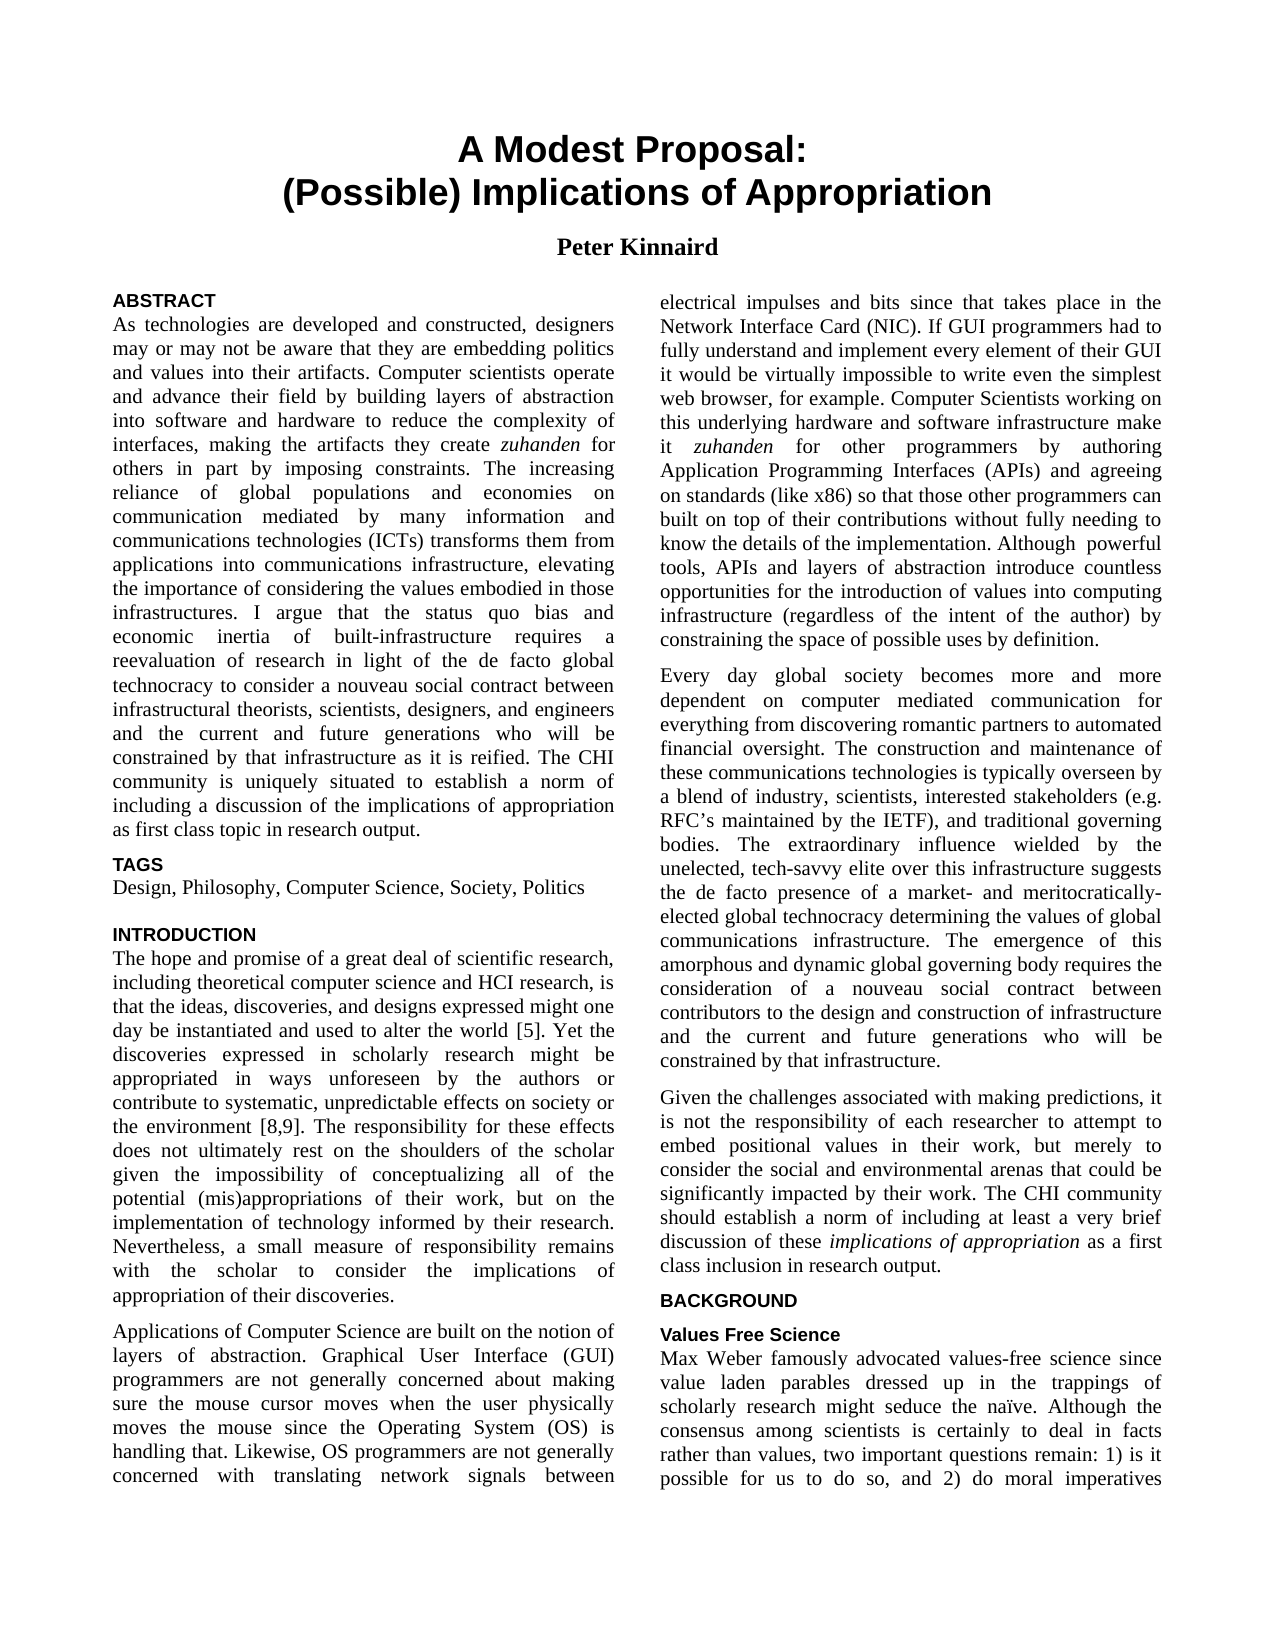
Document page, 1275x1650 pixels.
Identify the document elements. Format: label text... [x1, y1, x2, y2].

text Every day global society becomes more and more dependent on computer mediated communication for everything from discovering romantic partners to automated financial oversight. The construction and maintenance of these communications technologies is typically overseen by a blend of industry, scientists, interested stakeholders (e.g. RFC’s maintained by the IETF), and traditional governing bodies. The extraordinary influence wielded by the unelected, tech-savvy elite over this infrastructure suggests the de facto presence of a market- and meritocratically-elected global technocracy determining the values of global communications infrastructure. The emergence of this amorphous and dynamic global governing body requires the consideration of a nouveau social contract between contributors to the design and construction of infrastructure and the current and future generations who will be constrained by that infrastructure. [660, 663, 1162, 1072]
text Given the challenges associated with making predictions, it is not the responsibility of each researcher to attempt to embed positional values in their work, but merely to consider the social and environmental arenas that could be significantly impacted by their work. The CHI community should establish a norm of including at least a very brief discussion of these implications of appropriation as a first class inclusion in research output. [660, 1085, 1162, 1277]
subtitle A Modest Proposal: (Possible) Implications of Appropriation [112, 127, 1162, 214]
text electrical impulses and bits since that takes place in the Network Interface Card (NIC). If GUI programmers had to fully understand and implement every element of their GUI it would be virtually impossible to write even the simplest web browser, for example. Computer Scientists working on this underlying hardware and software infrastructure make it zuhanden for other programmers by authoring Application Programming Interfaces (APIs) and agreeing on standards (like x86) so that those other programmers can built on top of their contributions without fully needing to know the details of the implementation. Although powerful tools, APIs and layers of abstraction introduce countless opportunities for the introduction of values into computing infrastructure (regardless of the intent of the author) by constraining the space of possible uses by definition. [660, 290, 1162, 651]
subtitle BACKGROUND [660, 1290, 1162, 1312]
text The hope and promise of a great deal of scientific research, including theoretical computer science and HCI research, is that the ideas, discoveries, and designs expressed might one day be instantiated and used to alter the world [5]. Yet the discoveries expressed in scholarly research might be appropriated in ways unforeseen by the authors or contribute to systematic, unpredictable effects on society or the environment [8,9]. The responsibility for these effects does not ultimately rest on the shoulders of the scholar given the impossibility of conceptualizing all of the potential (mis)appropriations of their work, but on the implementation of technology informed by their research. Nevertheless, a small measure of responsibility remains with the scholar to consider the implications of appropriation of their discoveries. [112, 946, 615, 1307]
text Max Weber famously advocated values-free science since value laden parables dressed up in the trappings of scholarly research might seduce the naïve. Although the consensus among scientists is certainly to deal in facts rather than values, two important questions remain: 1) is it possible for us to do so, and 2) do moral imperatives [660, 1346, 1162, 1490]
subtitle INTRODUCTION [112, 924, 615, 946]
subtitle Tags [112, 853, 615, 875]
table_header Peter Kinnaird [463, 233, 812, 290]
text Applications of Computer Science are built on the notion of layers of abstraction. Graphical User Interface (GUI) programmers are not generally concerned about making sure the mouse cursor moves when the user physically moves the mouse since the Operating System (OS) is handling that. Likewise, OS programmers are not generally concerned with translating network signals between [112, 1319, 615, 1487]
subtitle ABSTRACT [112, 290, 615, 312]
text As technologies are developed and constructed, designers may or may not be aware that they are embedding politics and values into their artifacts. Computer scientists operate and advance their field by building layers of abstraction into software and hardware to reduce the complexity of interfaces, making the artifacts they create zuhanden for others in part by imposing constraints. The increasing reliance of global populations and economies on communication mediated by many information and communications technologies (ICTs) transforms them from applications into communications infrastructure, elevating the importance of considering the values embodied in those infrastructures. I argue that the status quo bias and economic inertia of built-infrastructure requires a reevaluation of research in light of the de facto global technocracy to consider a nouveau social contract between infrastructural theorists, scientists, designers, and engineers and the current and future generations who will be constrained by that infrastructure as it is reified. The CHI community is uniquely situated to establish a norm of including a discussion of the implications of appropriation as first class topic in research output. [112, 312, 615, 841]
subtitle Values Free Science [660, 1324, 1162, 1346]
text Design, Philosophy, Computer Science, Society, Politics [112, 875, 615, 899]
